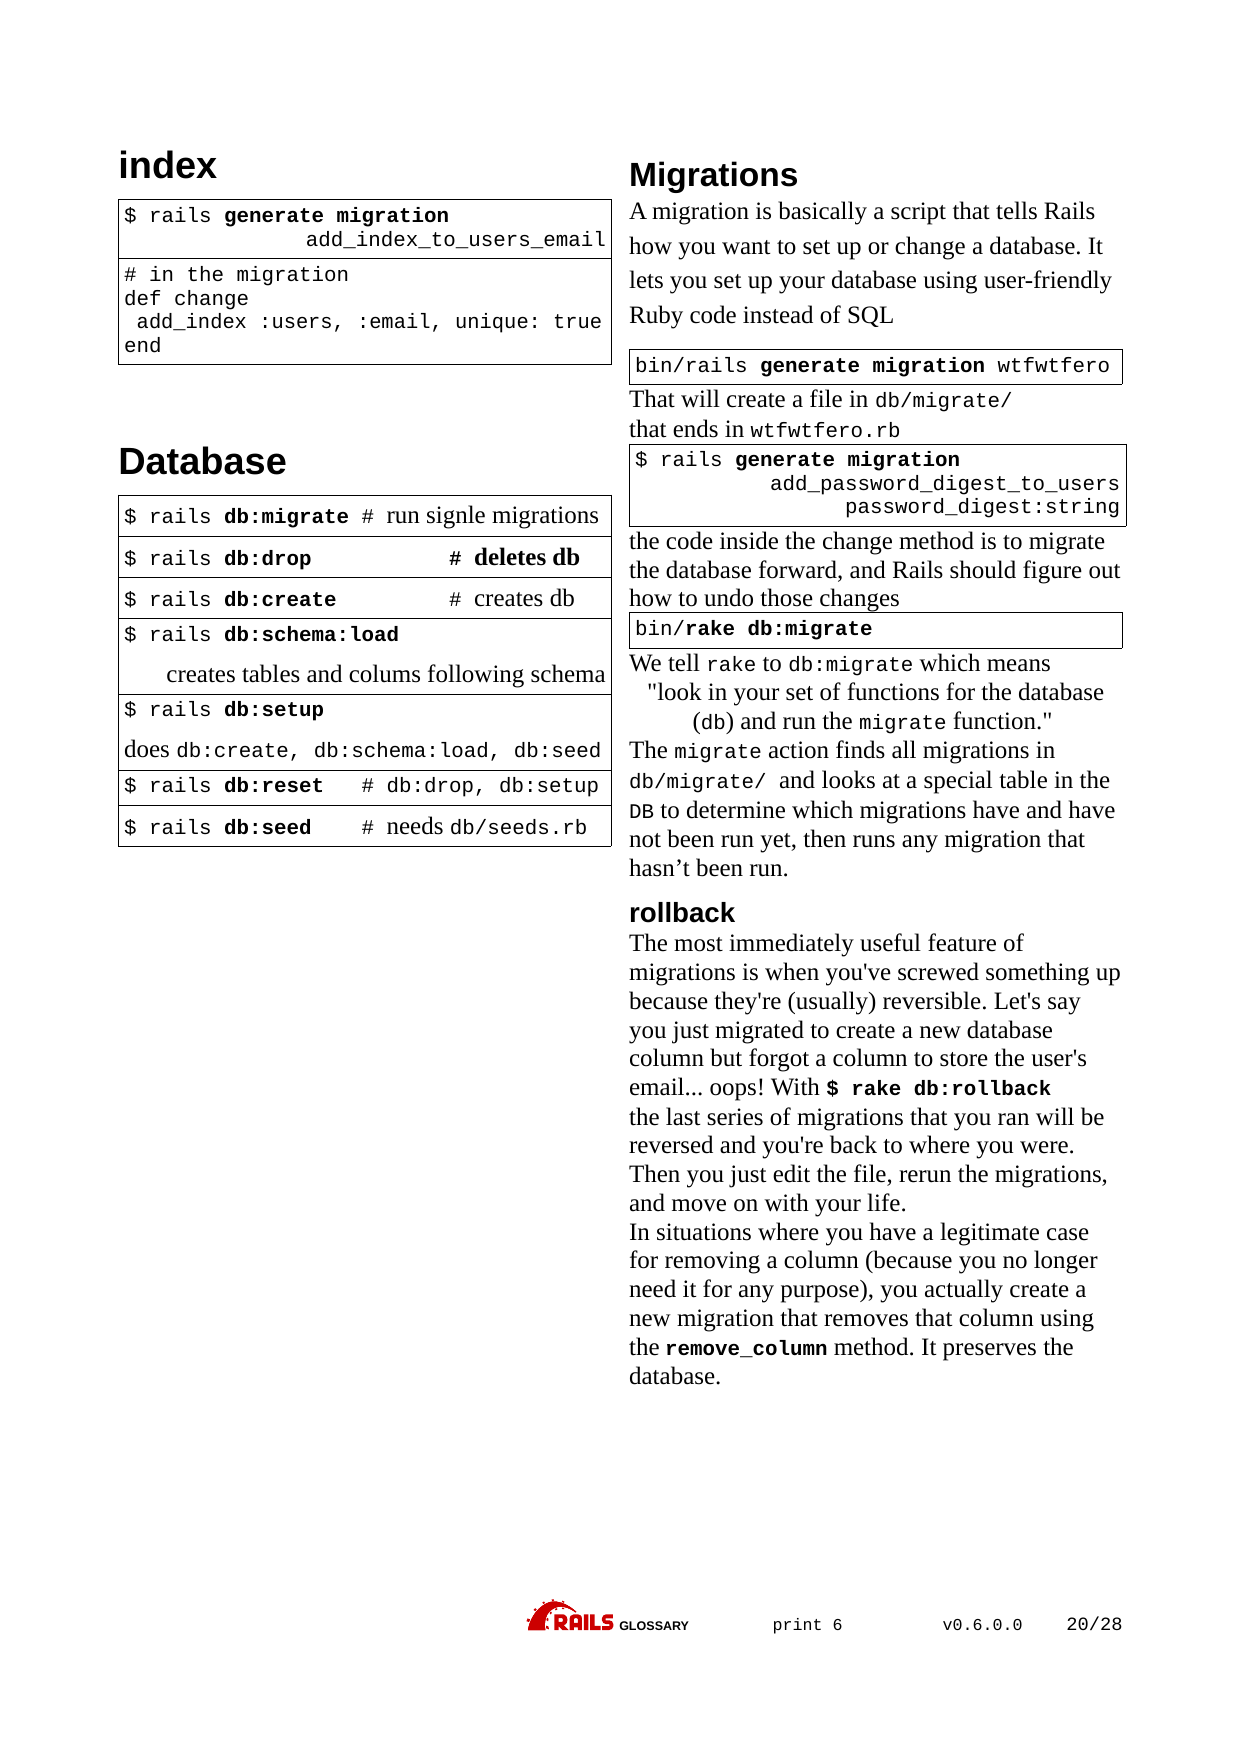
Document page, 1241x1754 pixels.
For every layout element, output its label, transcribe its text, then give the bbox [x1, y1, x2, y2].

text We tell rake to db:migrate which means [629, 649, 1122, 677]
text In situations where you have a legitimate case for removing a column (because you no longer need it for any purpose), you actually create a new migration that removes that column using the remove_column method. It preserves the database. [629, 1217, 1122, 1390]
table_header $ rails db:migrate # run signle migrations [119, 496, 611, 536]
table_header $ rails db:seed # needs db/seeds.rb [119, 806, 611, 846]
table_cell does db:create, db:schema:load, db:seed [119, 729, 611, 770]
subtitle index [118, 143, 611, 187]
text A migration is basically a script that tells Rails how you want to set up or change a database. It lets you set up your database using user-friendly Ruby code instead of SQL [629, 196, 1122, 329]
text the code inside the change method is to migrate the database forward, and Rails should figure out how to undo those changes [629, 527, 1122, 612]
table_header bin/rails generate migration wtfwtfero [630, 350, 1122, 384]
text that ends in wtfwtfero.rb [629, 414, 1122, 443]
table_cell $ rails db:drop # deletes db [119, 537, 611, 577]
table_header bin/rake db:migrate [630, 613, 1122, 647]
text The migrate action finds all migrations in db/migrate/ and looks at a special table in the DB to determine which migrations have and have not been run yet, then runs any migration that hasn’t been run. [629, 736, 1122, 882]
text The most immediately useful feature of migrations is when you've screwed something up because they're (usually) reversible. Let's say you just migrated to create a new database column but forgot a column to store the user's email... oops! With $ rake db:rollback [629, 928, 1122, 1102]
subtitle rollback [629, 897, 1122, 928]
text "look in your set of functions for the database (db) and run the migrate function." [629, 677, 1122, 736]
table_cell $ rails db:create # creates db [119, 578, 611, 618]
table_header $ rails generate migration add_password_digest_to_users password_digest:string [630, 445, 1126, 526]
table_cell # in the migration def change add_index :users, :email, unique: true end [119, 259, 611, 364]
table_cell $ rails db:reset # db:drop, db:setup [119, 771, 611, 805]
table_header $ rails generate migration add_index_to_users_email [119, 200, 611, 258]
text the last series of migrations that you ran will be reversed and you're back to where you were. Then you just edit the file, rerun the migrations, and move on with your life. [629, 1102, 1122, 1217]
table_cell creates tables and colums following schema [119, 653, 611, 693]
table_cell $ rails db:schema:load [119, 619, 611, 653]
table_cell $ rails db:setup [119, 695, 611, 729]
subtitle Migrations [629, 155, 1122, 193]
subtitle Database [118, 438, 611, 482]
text That will create a file in db/migrate/ [629, 385, 1122, 414]
